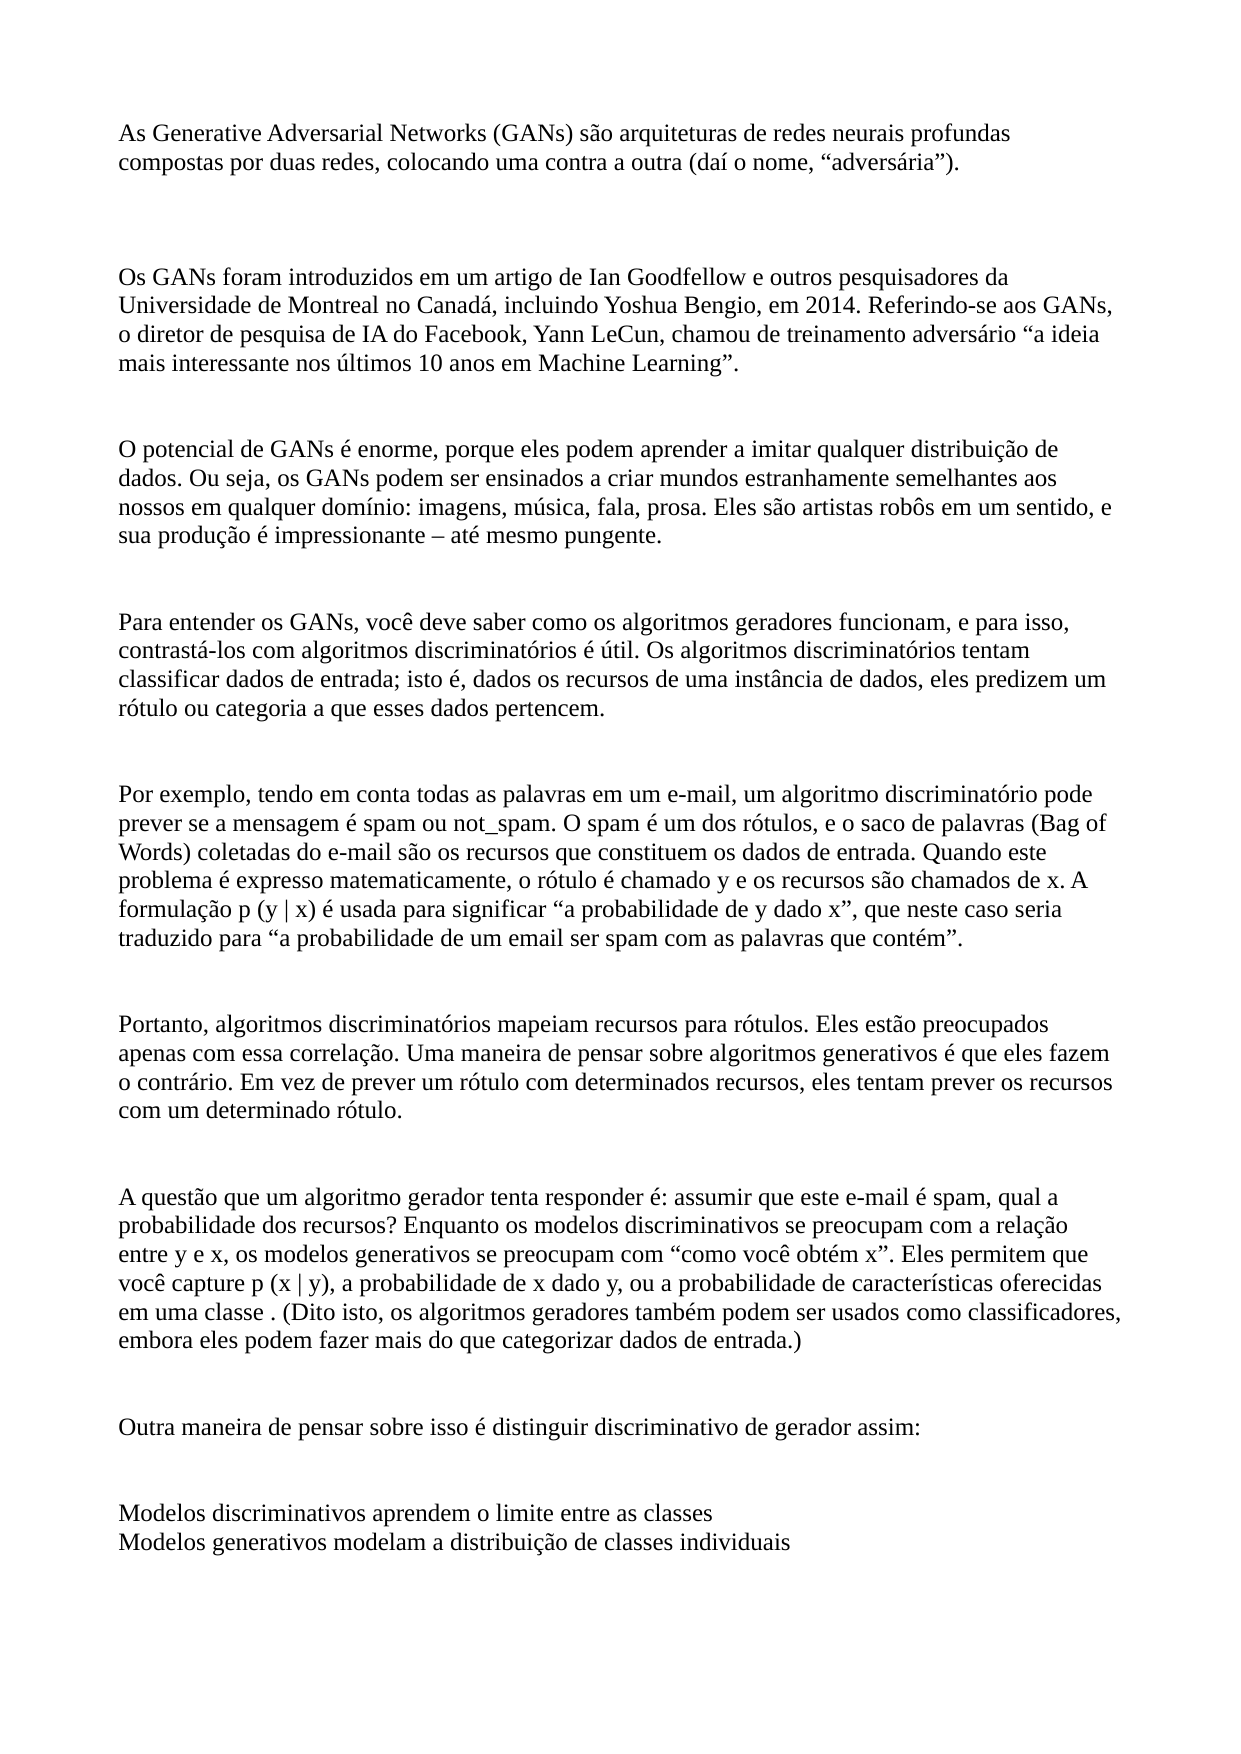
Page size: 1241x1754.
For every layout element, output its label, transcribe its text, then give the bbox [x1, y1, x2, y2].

text As Generative Adversarial Networks (GANs) são arquiteturas de redes neurais profundas compostas por duas redes, colocando uma contra a outra (daí o nome, “adversária”). [118, 118, 1122, 176]
text Modelos discriminativos aprendem o limite entre as classes [118, 1498, 1122, 1527]
text Para entender os GANs, você deve saber como os algoritmos geradores funcionam, e para isso, contrastá-los com algoritmos discriminatórios é útil. Os algoritmos discriminatórios tentam classificar dados de entrada; isto é, dados os recursos de uma instância de dados, eles predizem um rótulo ou categoria a que esses dados pertencem. [118, 607, 1122, 722]
text Modelos generativos modelam a distribuição de classes individuais [118, 1527, 1122, 1556]
text Os GANs foram introduzidos em um artigo de Ian Goodfellow e outros pesquisadores da Universidade de Montreal no Canadá, incluindo Yoshua Bengio, em 2014. Referindo-se aos GANs, o diretor de pesquisa de IA do Facebook, Yann LeCun, chamou de treinamento adversário “a ideia mais interessante nos últimos 10 anos em Machine Learning”. [118, 262, 1122, 377]
text Por exemplo, tendo em conta todas as palavras em um e-mail, um algoritmo discriminatório pode prever se a mensagem é spam ou not_spam. O spam é um dos rótulos, e o saco de palavras (Bag of Words) coletadas do e-mail são os recursos que constituem os dados de entrada. Quando este problema é expresso matematicamente, o rótulo é chamado y e os recursos são chamados de x. A formulação p (y | x) é usada para significar “a probabilidade de y dado x”, que neste caso seria traduzido para “a probabilidade de um email ser spam com as palavras que contém”. [118, 779, 1122, 952]
text Portanto, algoritmos discriminatórios mapeiam recursos para rótulos. Eles estão preocupados apenas com essa correlação. Uma maneira de pensar sobre algoritmos generativos é que eles fazem o contrário. Em vez de prever um rótulo com determinados recursos, eles tentam prever os recursos com um determinado rótulo. [118, 1009, 1122, 1124]
text Outra maneira de pensar sobre isso é distinguir discriminativo de gerador assim: [118, 1412, 1122, 1441]
text O potencial de GANs é enorme, porque eles podem aprender a imitar qualquer distribuição de dados. Ou seja, os GANs podem ser ensinados a criar mundos estranhamente semelhantes aos nossos em qualquer domínio: imagens, música, fala, prosa. Eles são artistas robôs em um sentido, e sua produção é impressionante – até mesmo pungente. [118, 434, 1122, 549]
text A questão que um algoritmo gerador tenta responder é: assumir que este e-mail é spam, qual a probabilidade dos recursos? Enquanto os modelos discriminativos se preocupam com a relação entre y e x, os modelos generativos se preocupam com “como você obtém x”. Eles permitem que você capture p (x | y), a probabilidade de x dado y, ou a probabilidade de características oferecidas em uma classe . (Dito isto, os algoritmos geradores também podem ser usados ​​como classificadores, embora eles podem fazer mais do que categorizar dados de entrada.) [118, 1182, 1122, 1354]
